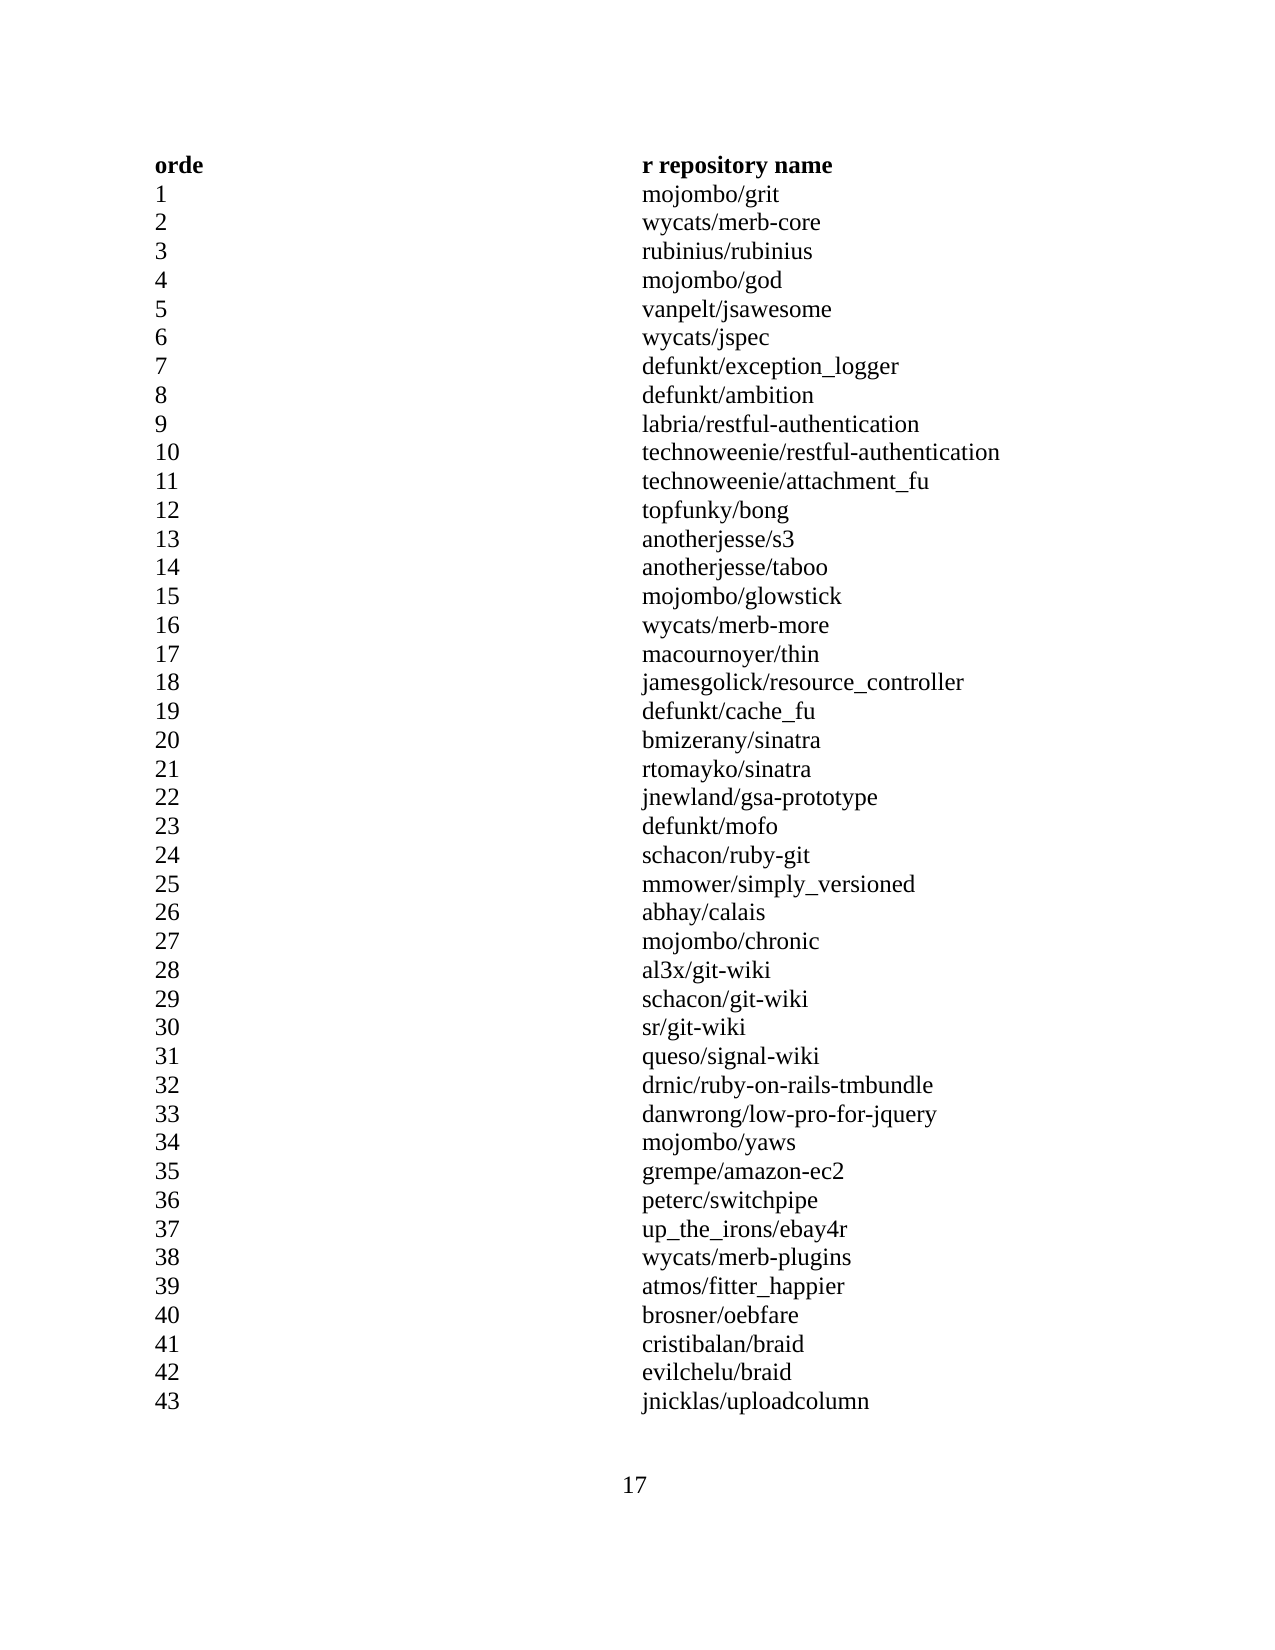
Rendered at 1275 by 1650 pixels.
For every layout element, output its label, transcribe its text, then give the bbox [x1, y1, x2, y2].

table_cell 20 [150, 725, 637, 754]
table_cell 30 [150, 1013, 637, 1041]
table_cell defunkt/exception_logger [638, 351, 1125, 380]
table_cell queso/signal-wiki [638, 1041, 1125, 1070]
table_cell 7 [150, 351, 637, 380]
table_cell vanpelt/jsawesome [638, 294, 1125, 322]
table_cell 38 [150, 1243, 637, 1271]
table_cell mojombo/god [638, 265, 1125, 294]
table_cell 41 [150, 1329, 637, 1357]
table_cell up_the_irons/ebay4r [638, 1214, 1125, 1242]
table_cell grempe/amazon-ec2 [638, 1156, 1125, 1185]
table_cell 18 [150, 668, 637, 696]
table_cell 40 [150, 1300, 637, 1329]
table_cell 32 [150, 1070, 637, 1099]
table_cell schacon/ruby-git [638, 840, 1125, 869]
table_cell rubinius/rubinius [638, 236, 1125, 265]
table_cell 11 [150, 466, 637, 495]
table_cell 24 [150, 840, 637, 869]
table_cell anotherjesse/taboo [638, 553, 1125, 581]
table_cell al3x/git-wiki [638, 955, 1125, 984]
table_cell 19 [150, 696, 637, 725]
table_cell 37 [150, 1214, 637, 1242]
table_cell schacon/git-wiki [638, 984, 1125, 1012]
table_cell 42 [150, 1358, 637, 1386]
table_cell rtomayko/sinatra [638, 754, 1125, 782]
table_cell macournoyer/thin [638, 639, 1125, 667]
table_cell technoweenie/attachment_fu [638, 466, 1125, 495]
table_cell 5 [150, 294, 637, 322]
table_cell 6 [150, 323, 637, 351]
table_cell jamesgolick/resource_controller [638, 668, 1125, 696]
table_cell 21 [150, 754, 637, 782]
table_cell drnic/ruby-on-rails-tmbundle [638, 1070, 1125, 1099]
table_cell 13 [150, 524, 637, 552]
table_cell 9 [150, 409, 637, 437]
table_header r repository name [638, 150, 1125, 179]
table_cell 8 [150, 380, 637, 409]
table_cell wycats/merb-core [638, 208, 1125, 236]
table_cell atmos/fitter_happier [638, 1271, 1125, 1300]
table_cell danwrong/low-pro-for-jquery [638, 1099, 1125, 1127]
table_cell 33 [150, 1099, 637, 1127]
table_cell 12 [150, 495, 637, 524]
table_cell 25 [150, 869, 637, 897]
table_cell abhay/calais [638, 898, 1125, 926]
table_cell topfunky/bong [638, 495, 1125, 524]
table_cell 39 [150, 1271, 637, 1300]
table_cell defunkt/cache_fu [638, 696, 1125, 725]
table_cell 36 [150, 1185, 637, 1214]
table_cell defunkt/ambition [638, 380, 1125, 409]
table_cell bmizerany/sinatra [638, 725, 1125, 754]
table_cell mmower/simply_versioned [638, 869, 1125, 897]
table_cell anotherjesse/s3 [638, 524, 1125, 552]
table_cell defunkt/mofo [638, 811, 1125, 840]
table_cell 27 [150, 926, 637, 955]
table_cell cristibalan/braid [638, 1329, 1125, 1357]
table_cell 10 [150, 438, 637, 466]
table_cell 35 [150, 1156, 637, 1185]
table_cell sr/git-wiki [638, 1013, 1125, 1041]
table_cell 22 [150, 783, 637, 811]
table_cell jnewland/gsa-prototype [638, 783, 1125, 811]
table_cell 3 [150, 236, 637, 265]
table_cell jnicklas/uploadcolumn [638, 1386, 1125, 1415]
table_cell 14 [150, 553, 637, 581]
table_cell 28 [150, 955, 637, 984]
table_cell wycats/merb-plugins [638, 1243, 1125, 1271]
table_cell mojombo/grit [638, 179, 1125, 207]
table_cell evilchelu/braid [638, 1358, 1125, 1386]
table_cell 23 [150, 811, 637, 840]
table_cell 15 [150, 581, 637, 610]
table_cell mojombo/yaws [638, 1128, 1125, 1156]
table_cell mojombo/chronic [638, 926, 1125, 955]
table_cell 29 [150, 984, 637, 1012]
table_cell peterc/switchpipe [638, 1185, 1125, 1214]
table_cell 17 [150, 639, 637, 667]
table_cell wycats/merb-more [638, 610, 1125, 639]
table_cell 34 [150, 1128, 637, 1156]
table_cell 16 [150, 610, 637, 639]
table_cell 1 [150, 179, 637, 207]
table_cell 2 [150, 208, 637, 236]
table_cell 4 [150, 265, 637, 294]
table_cell wycats/jspec [638, 323, 1125, 351]
table_cell brosner/oebfare [638, 1300, 1125, 1329]
table_header orde [150, 150, 637, 179]
table_cell 31 [150, 1041, 637, 1070]
table_cell labria/restful-authentication [638, 409, 1125, 437]
table_cell technoweenie/restful-authentication [638, 438, 1125, 466]
table_cell 26 [150, 898, 637, 926]
table_cell mojombo/glowstick [638, 581, 1125, 610]
table_cell 43 [150, 1386, 637, 1415]
